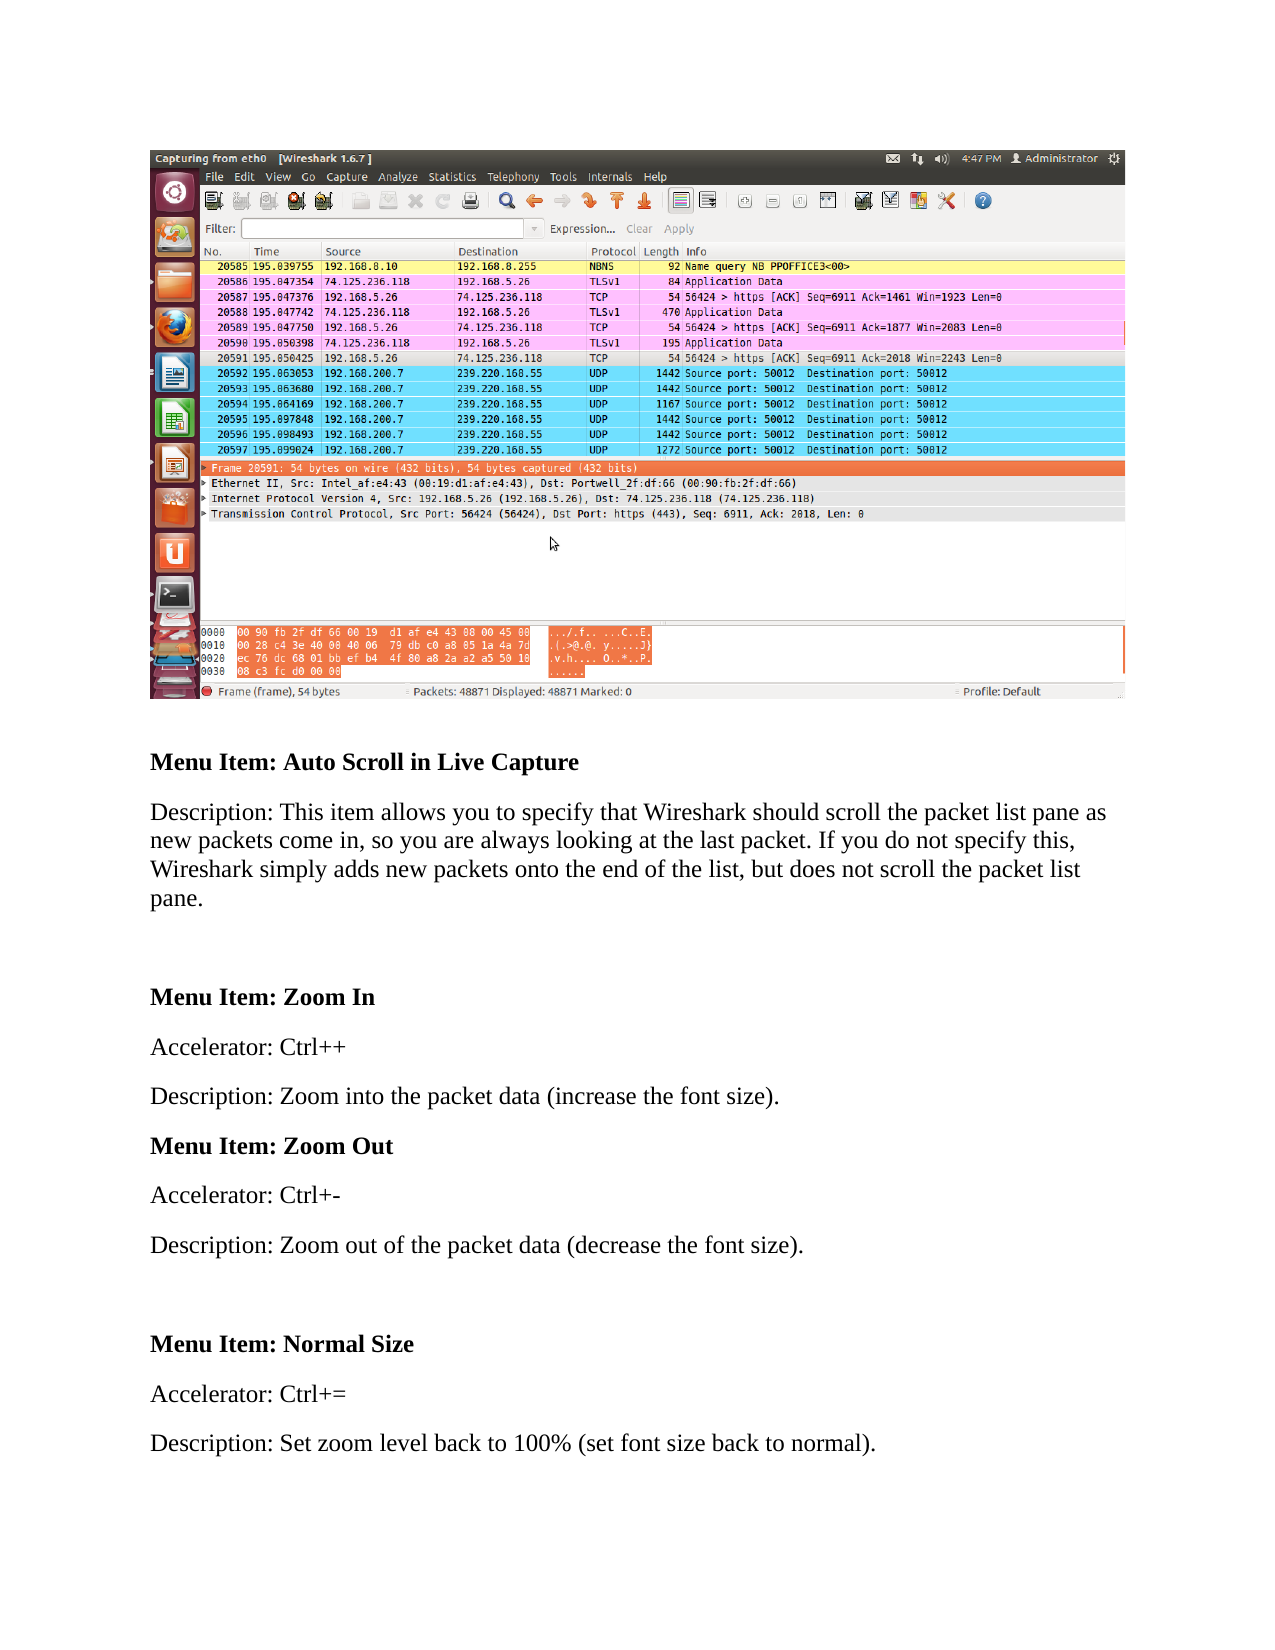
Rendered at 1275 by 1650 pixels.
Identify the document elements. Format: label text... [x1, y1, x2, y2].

text Menu Item: Zoom Out [150, 1131, 1125, 1160]
text Description: Zoom into the packet data (increase the font size). [150, 1081, 1125, 1110]
text Description: This item allows you to specify that Wireshark should scroll the packet list pane as new packets come in, so you are always looking at the last packet. If you do not specify this, Wireshark simply adds new packets onto the end of the list, but does not scroll the packet list pane. [150, 797, 1125, 912]
text Description: Set zoom level back to 100% (set font size back to normal). [150, 1428, 1125, 1457]
text Description: Zoom out of the packet data (decrease the font size). [150, 1230, 1125, 1259]
text Menu Item: Zoom In [150, 982, 1125, 1011]
text Accelerator: Ctrl++ [150, 1032, 1125, 1061]
text Menu Item: Normal Size [150, 1329, 1125, 1358]
text Accelerator: Ctrl+- [150, 1181, 1125, 1209]
text Menu Item: Auto Scroll in Live Capture [150, 747, 1125, 776]
text Accelerator: Ctrl+= [150, 1379, 1125, 1408]
